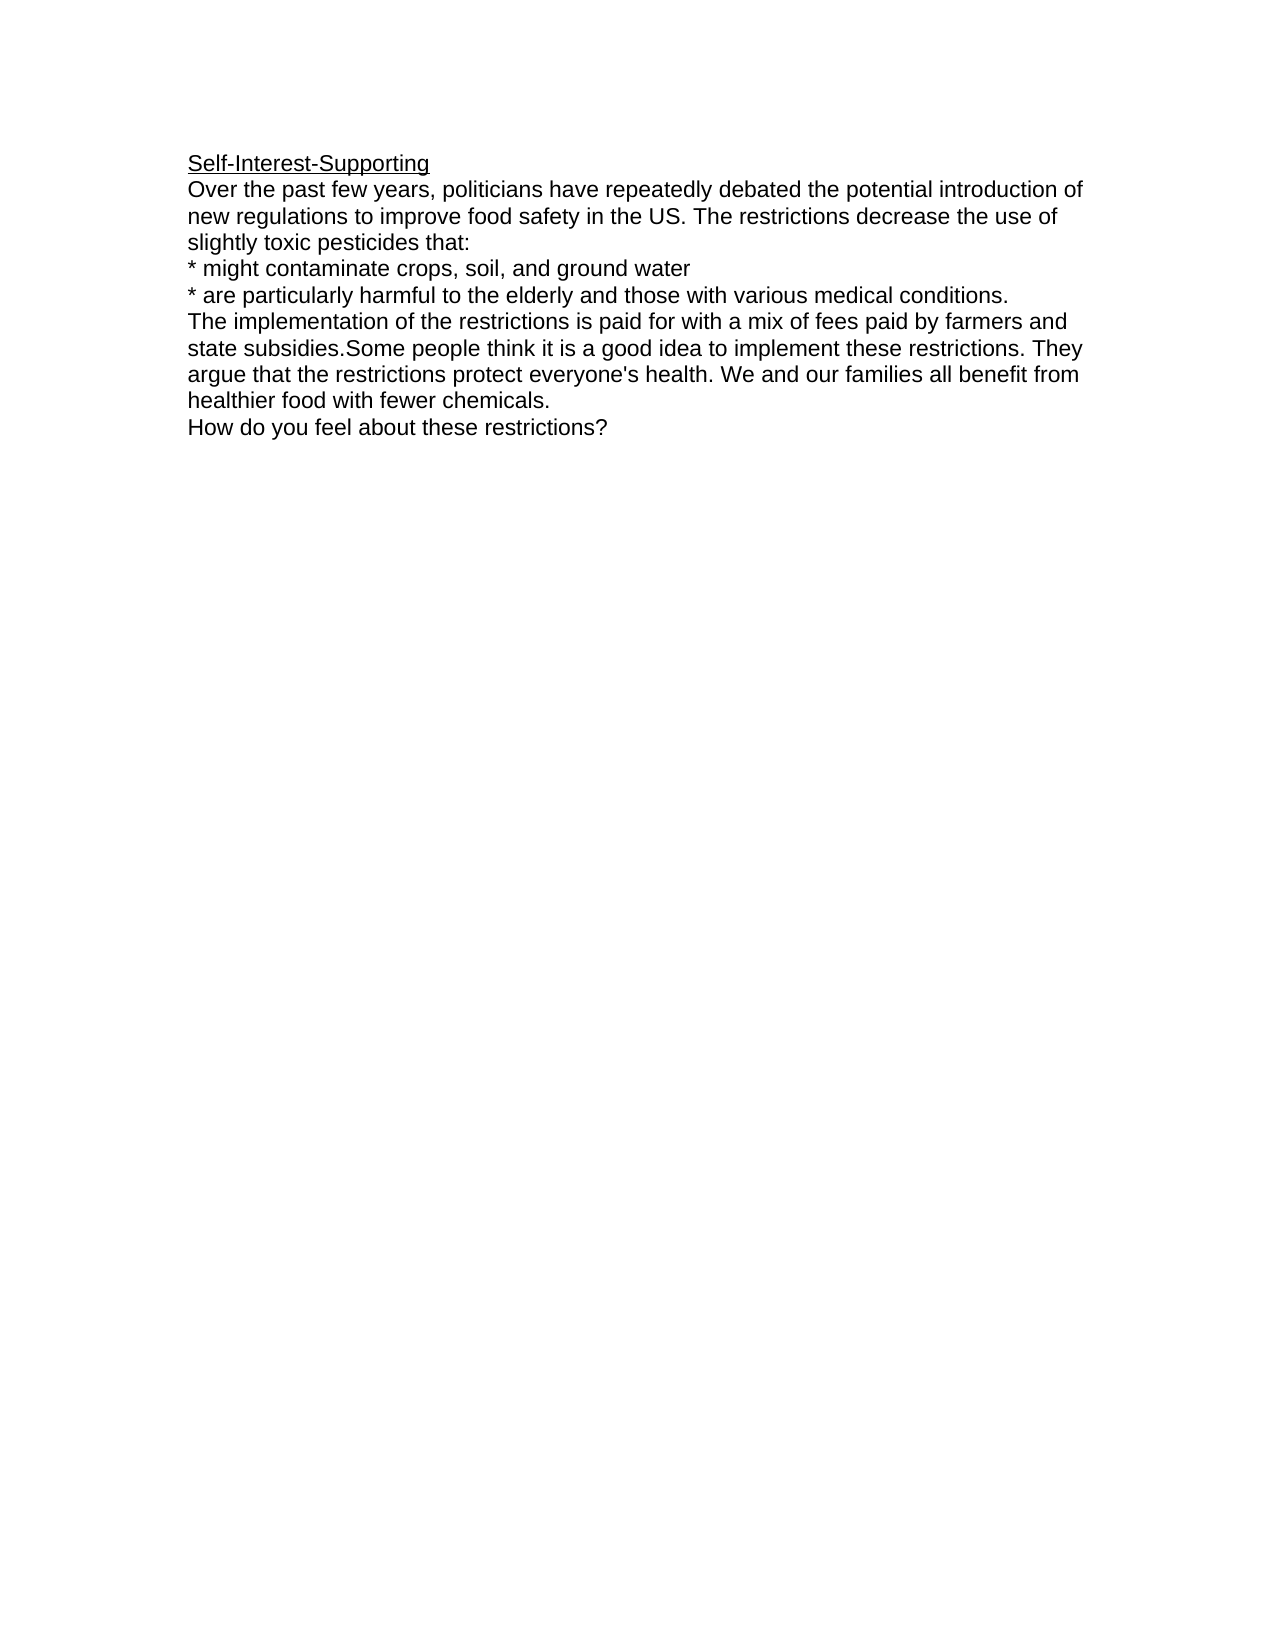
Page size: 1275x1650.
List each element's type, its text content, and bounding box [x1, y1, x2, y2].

text * are particularly harmful to the elderly and those with various medical conditions. [187, 282, 1087, 308]
text The implementation of the restrictions is paid for with a mix of fees paid by farmers and state subsidies.Some people think it is a good idea to implement these restrictions. They argue that the restrictions protect everyone's health. We and our families all benefit from healthier food with fewer chemicals. [187, 308, 1087, 413]
text Over the past few years, politicians have repeatedly debated the potential introduction of new regulations to improve food safety in the US. The restrictions decrease the use of slightly toxic pesticides that: [187, 176, 1087, 255]
text How do you feel about these restrictions? [187, 413, 1087, 440]
text Self-Interest-Supporting [187, 150, 1087, 176]
text * might contaminate crops, soil, and ground water [187, 255, 1087, 282]
